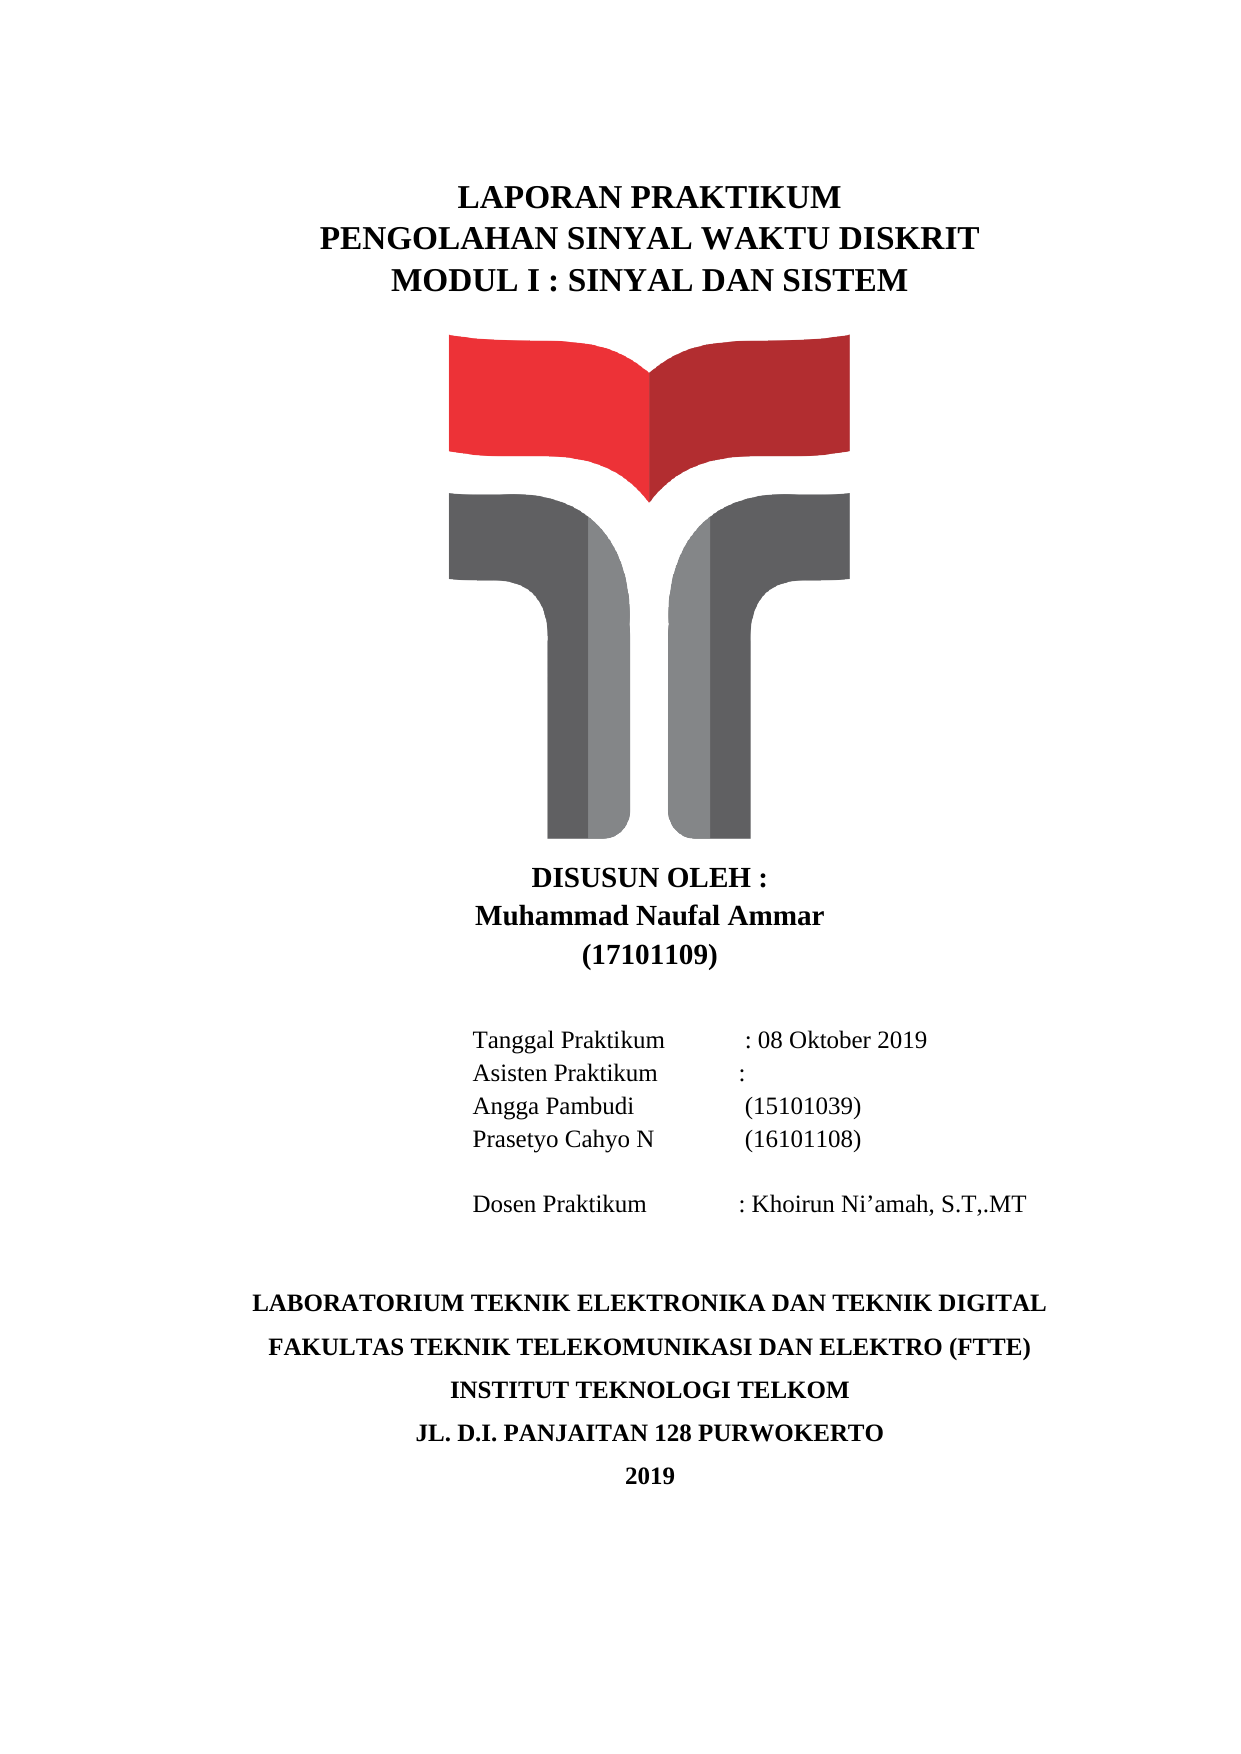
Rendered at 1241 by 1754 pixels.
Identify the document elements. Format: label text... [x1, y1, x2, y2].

text Prasetyo Cahyo N (16101108) [472, 1124, 1063, 1153]
text MODUL I : SINYAL DAN SISTEM [236, 260, 1063, 298]
text Muhammad Naufal Ammar [236, 898, 1063, 932]
text Asisten Praktikum : [472, 1058, 1063, 1087]
text Dosen Praktikum : Khoirun Ni’amah, S.T,.MT [472, 1189, 1063, 1218]
text LAPORAN PRAKTIKUM [236, 177, 1063, 216]
text PENGOLAHAN SINYAL WAKTU DISKRIT [236, 218, 1063, 257]
text DISUSUN OLEH : [236, 860, 1063, 893]
text 2019 [236, 1461, 1063, 1490]
text (17101109) [236, 937, 1063, 971]
text INSTITUT TEKNOLOGI TELKOM [236, 1375, 1063, 1403]
text Angga Pambudi (15101039) [472, 1091, 1063, 1120]
text Tanggal Praktikum : 08 Oktober 2019 [472, 1025, 1063, 1054]
text LABORATORIUM TEKNIK ELEKTRONIKA DAN TEKNIK DIGITAL [236, 1288, 1063, 1317]
text JL. D.I. PANJAITAN 128 PURWOKERTO [236, 1418, 1063, 1447]
text FAKULTAS TEKNIK TELEKOMUNIKASI DAN ELEKTRO (FTTE) [236, 1332, 1063, 1360]
